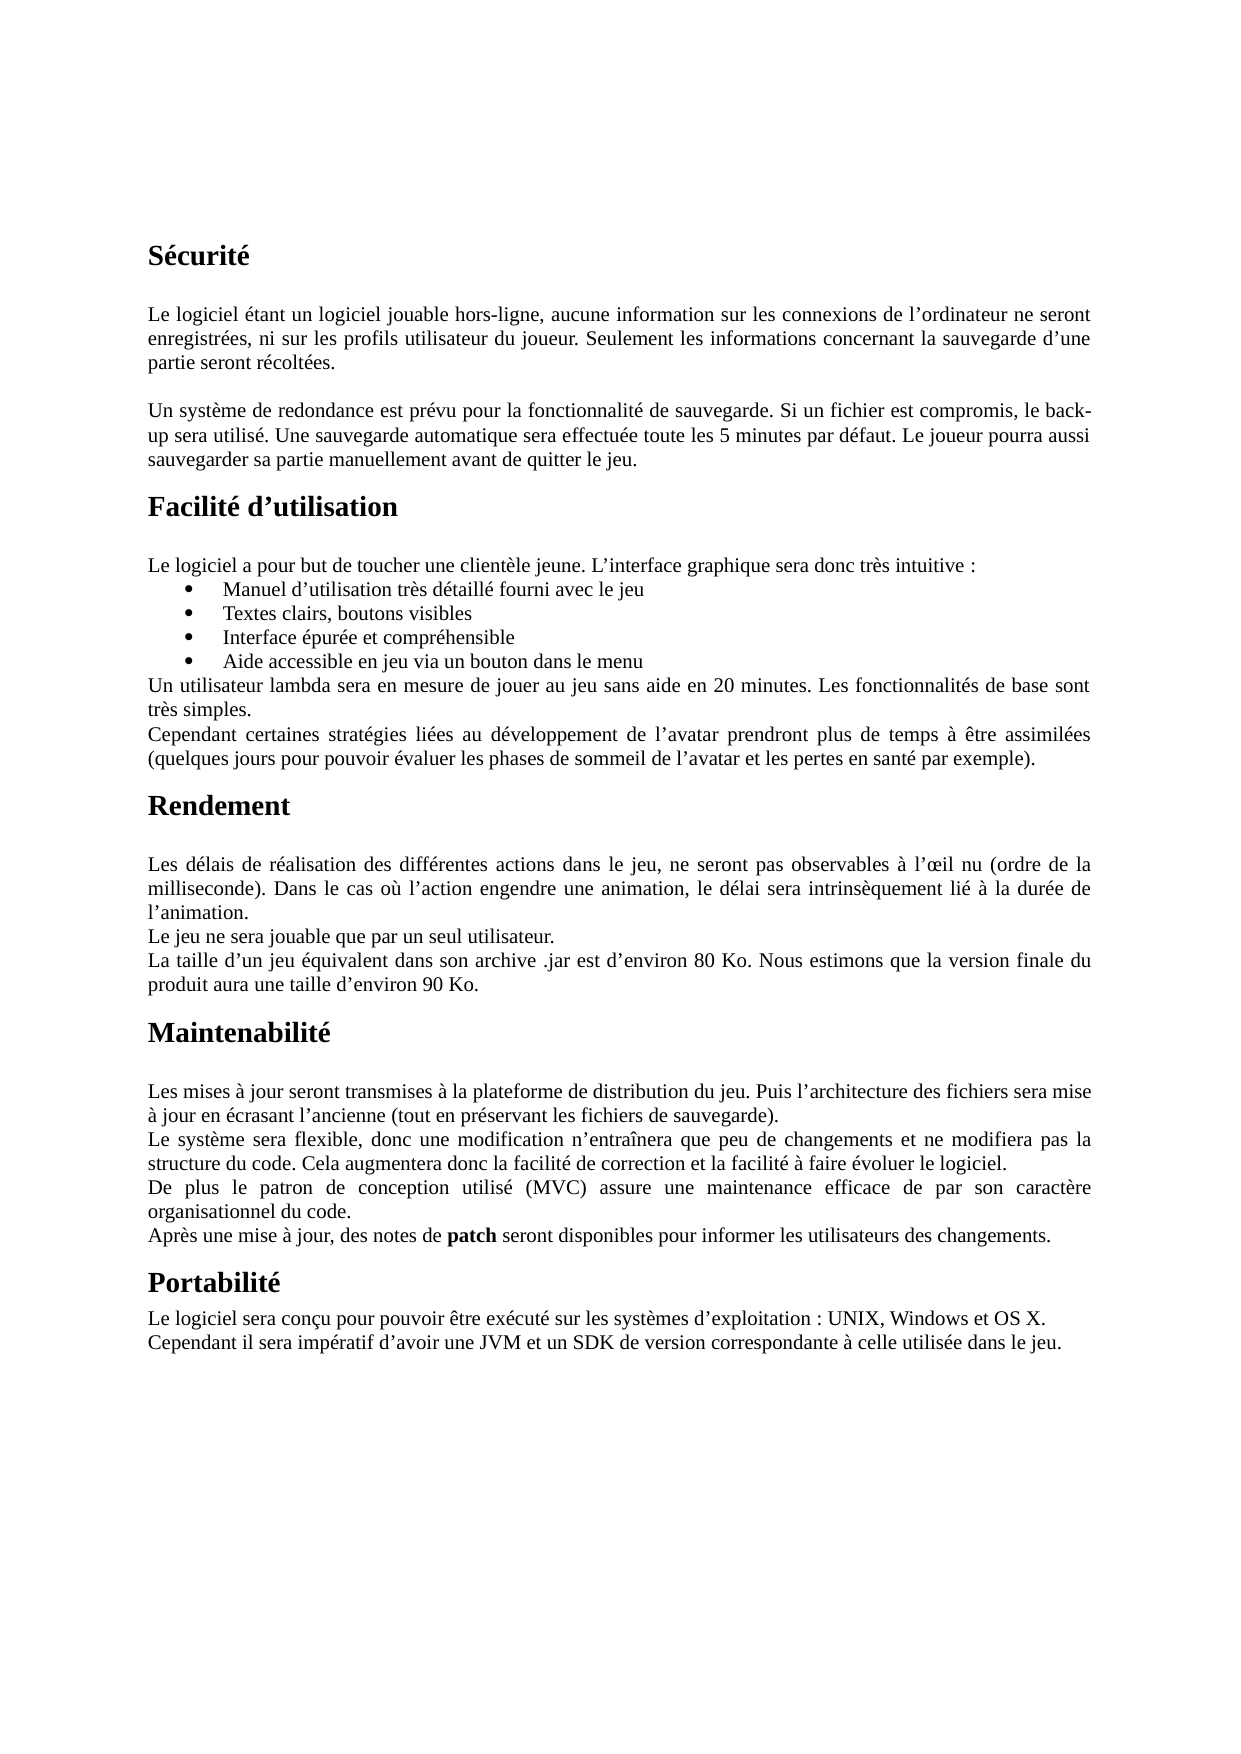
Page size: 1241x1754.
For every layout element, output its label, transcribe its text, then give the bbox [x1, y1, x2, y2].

text Les délais de réalisation des différentes actions dans le jeu, ne seront pas observables à l’œil nu (ordre de la milliseconde). Dans le cas où l’action engendre une animation, le délai sera intrinsèquement lié à la durée de l’animation. [148, 852, 1093, 924]
text Un utilisateur lambda sera en mesure de jouer au jeu sans aide en 20 minutes. Les fonctionnalités de base sont très simples. [148, 673, 1093, 721]
text Le logiciel étant un logiciel jouable hors-ligne, aucune information sur les connexions de l’ordinateur ne seront enregistrées, ni sur les profils utilisateur du joueur. Seulement les informations concernant la sauvegarde d’une partie seront récoltées. [148, 302, 1093, 374]
text Un système de redondance est prévu pour la fonctionnalité de sauvegarde. Si un fichier est compromis, le back-up sera utilisé. Une sauvegarde automatique sera effectuée toute les 5 minutes par défaut. Le joueur pourra aussi sauvegarder sa partie manuellement avant de quitter le jeu. [148, 398, 1093, 471]
list Manuel d’utilisation très détaillé fourni avec le jeu [185, 577, 1093, 601]
text Après une mise à jour, des notes de patch seront disponibles pour informer les utilisateurs des changements. [148, 1223, 1093, 1247]
text De plus le patron de conception utilisé (MVC) assure une maintenance efficace de par son caractère organisationnel du code. [148, 1175, 1093, 1223]
list Textes clairs, boutons visibles [185, 601, 1093, 625]
subtitle Portabilité [148, 1266, 1093, 1299]
text Le logiciel sera conçu pour pouvoir être exécuté sur les systèmes d’exploitation : UNIX, Windows et OS X. [148, 1306, 1093, 1329]
text Les mises à jour seront transmises à la plateforme de distribution du jeu. Puis l’architecture des fichiers sera mise à jour en écrasant l’ancienne (tout en préservant les fichiers de sauvegarde). [148, 1079, 1093, 1127]
text Le logiciel a pour but de toucher une clientèle jeune. L’interface graphique sera donc très intuitive : [148, 553, 1093, 577]
text Cependant il sera impératif d’avoir une JVM et un SDK de version correspondante à celle utilisée dans le jeu. [148, 1329, 1093, 1354]
subtitle Maintenabilité [148, 1015, 1093, 1048]
text Le jeu ne sera jouable que par un seul utilisateur. [148, 924, 1093, 948]
subtitle Sécurité [148, 238, 1093, 272]
subtitle Facilité d’utilisation [148, 489, 1093, 522]
subtitle Rendement [148, 788, 1093, 821]
text Cependant certaines stratégies liées au développement de l’avatar prendront plus de temps à être assimilées (quelques jours pour pouvoir évaluer les phases de sommeil de l’avatar et les pertes en santé par exemple). [148, 721, 1093, 769]
text Le système sera flexible, donc une modification n’entraînera que peu de changements et ne modifiera pas la structure du code. Cela augmentera donc la facilité de correction et la facilité à faire évoluer le logiciel. [148, 1127, 1093, 1175]
list Interface épurée et compréhensible [185, 625, 1093, 649]
list Aide accessible en jeu via un bouton dans le menu [185, 649, 1093, 673]
text La taille d’un jeu équivalent dans son archive .jar est d’environ 80 Ko. Nous estimons que la version finale du produit aura une taille d’environ 90 Ko. [148, 948, 1093, 996]
